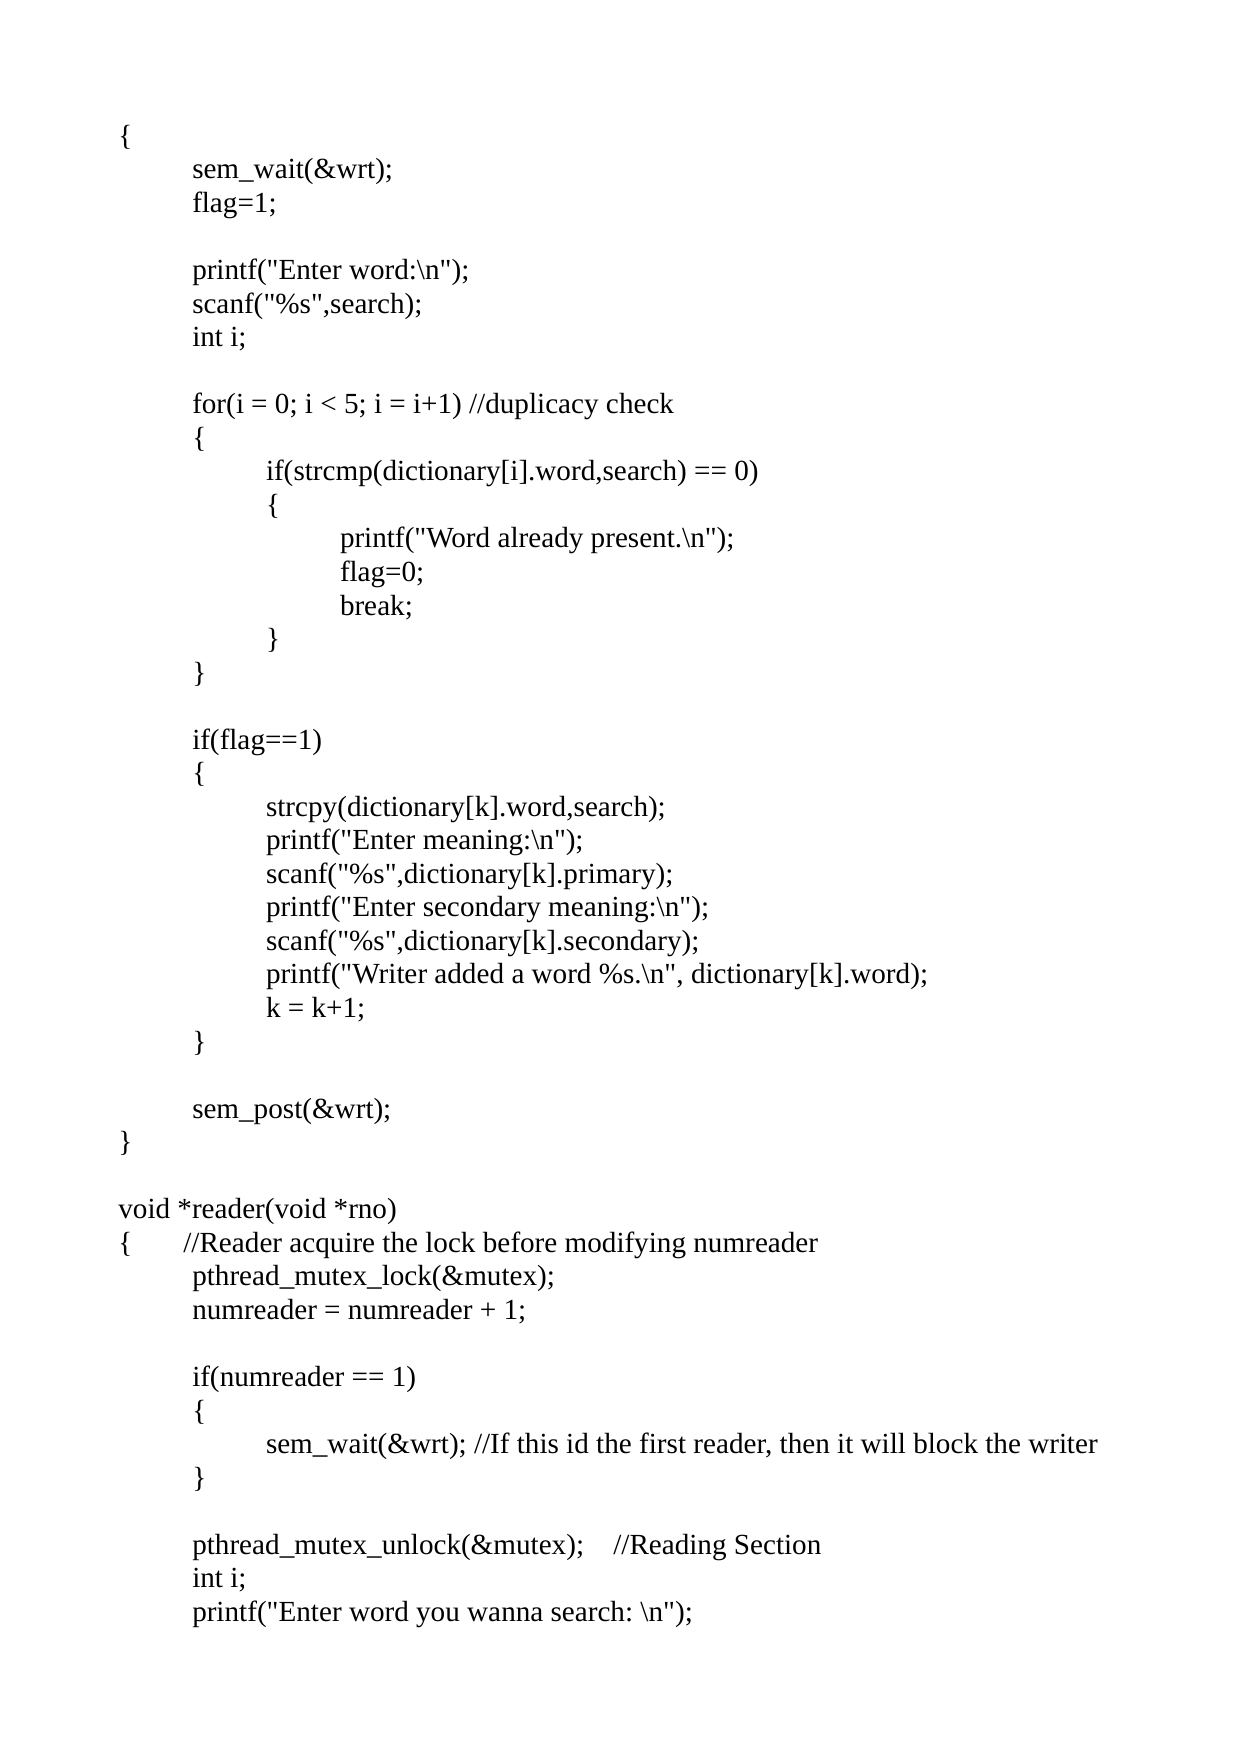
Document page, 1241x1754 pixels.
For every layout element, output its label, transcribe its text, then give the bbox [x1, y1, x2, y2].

text pthread_mutex_unlock(&mutex); //Reading Section [118, 1527, 1122, 1560]
text { //Reader acquire the lock before modifying numreader [118, 1225, 1122, 1258]
text { [118, 487, 1122, 521]
text strcpy(dictionary[k].word,search); [118, 789, 1122, 822]
text printf("Enter word:\n"); [118, 252, 1122, 286]
text printf("Writer added a word %s.\n", dictionary[k].word); [118, 957, 1122, 990]
text printf("Enter meaning:\n"); [118, 822, 1122, 856]
text int i; [118, 319, 1122, 353]
text if(strcmp(dictionary[i].word,search) == 0) [118, 453, 1122, 487]
text for(i = 0; i < 5; i = i+1) //duplicacy check [118, 386, 1122, 420]
text k = k+1; [118, 990, 1122, 1024]
text printf("Word already present.\n"); [118, 521, 1122, 554]
text numreader = numreader + 1; [118, 1292, 1122, 1326]
text { [118, 420, 1122, 453]
text } [118, 1124, 1122, 1158]
text flag=1; [118, 185, 1122, 219]
text { [118, 1393, 1122, 1426]
text pthread_mutex_lock(&mutex); [118, 1258, 1122, 1292]
text flag=0; [118, 554, 1122, 588]
text if(flag==1) [118, 722, 1122, 755]
text sem_wait(&wrt); [118, 152, 1122, 185]
text int i; [118, 1560, 1122, 1594]
text void *reader(void *rno) [118, 1191, 1122, 1225]
text break; [118, 588, 1122, 621]
text { [118, 755, 1122, 789]
text } [118, 1460, 1122, 1493]
text sem_wait(&wrt); //If this id the first reader, then it will block the writer [118, 1426, 1122, 1460]
text } [118, 655, 1122, 688]
text } [118, 1024, 1122, 1057]
text if(numreader == 1) [118, 1359, 1122, 1393]
text printf("Enter word you wanna search: \n"); [118, 1594, 1122, 1627]
text scanf("%s",search); [118, 286, 1122, 319]
text { [118, 118, 1122, 152]
text scanf("%s",dictionary[k].secondary); [118, 923, 1122, 957]
text printf("Enter secondary meaning:\n"); [118, 889, 1122, 923]
text } [118, 621, 1122, 655]
text scanf("%s",dictionary[k].primary); [118, 856, 1122, 889]
text sem_post(&wrt); [118, 1091, 1122, 1124]
